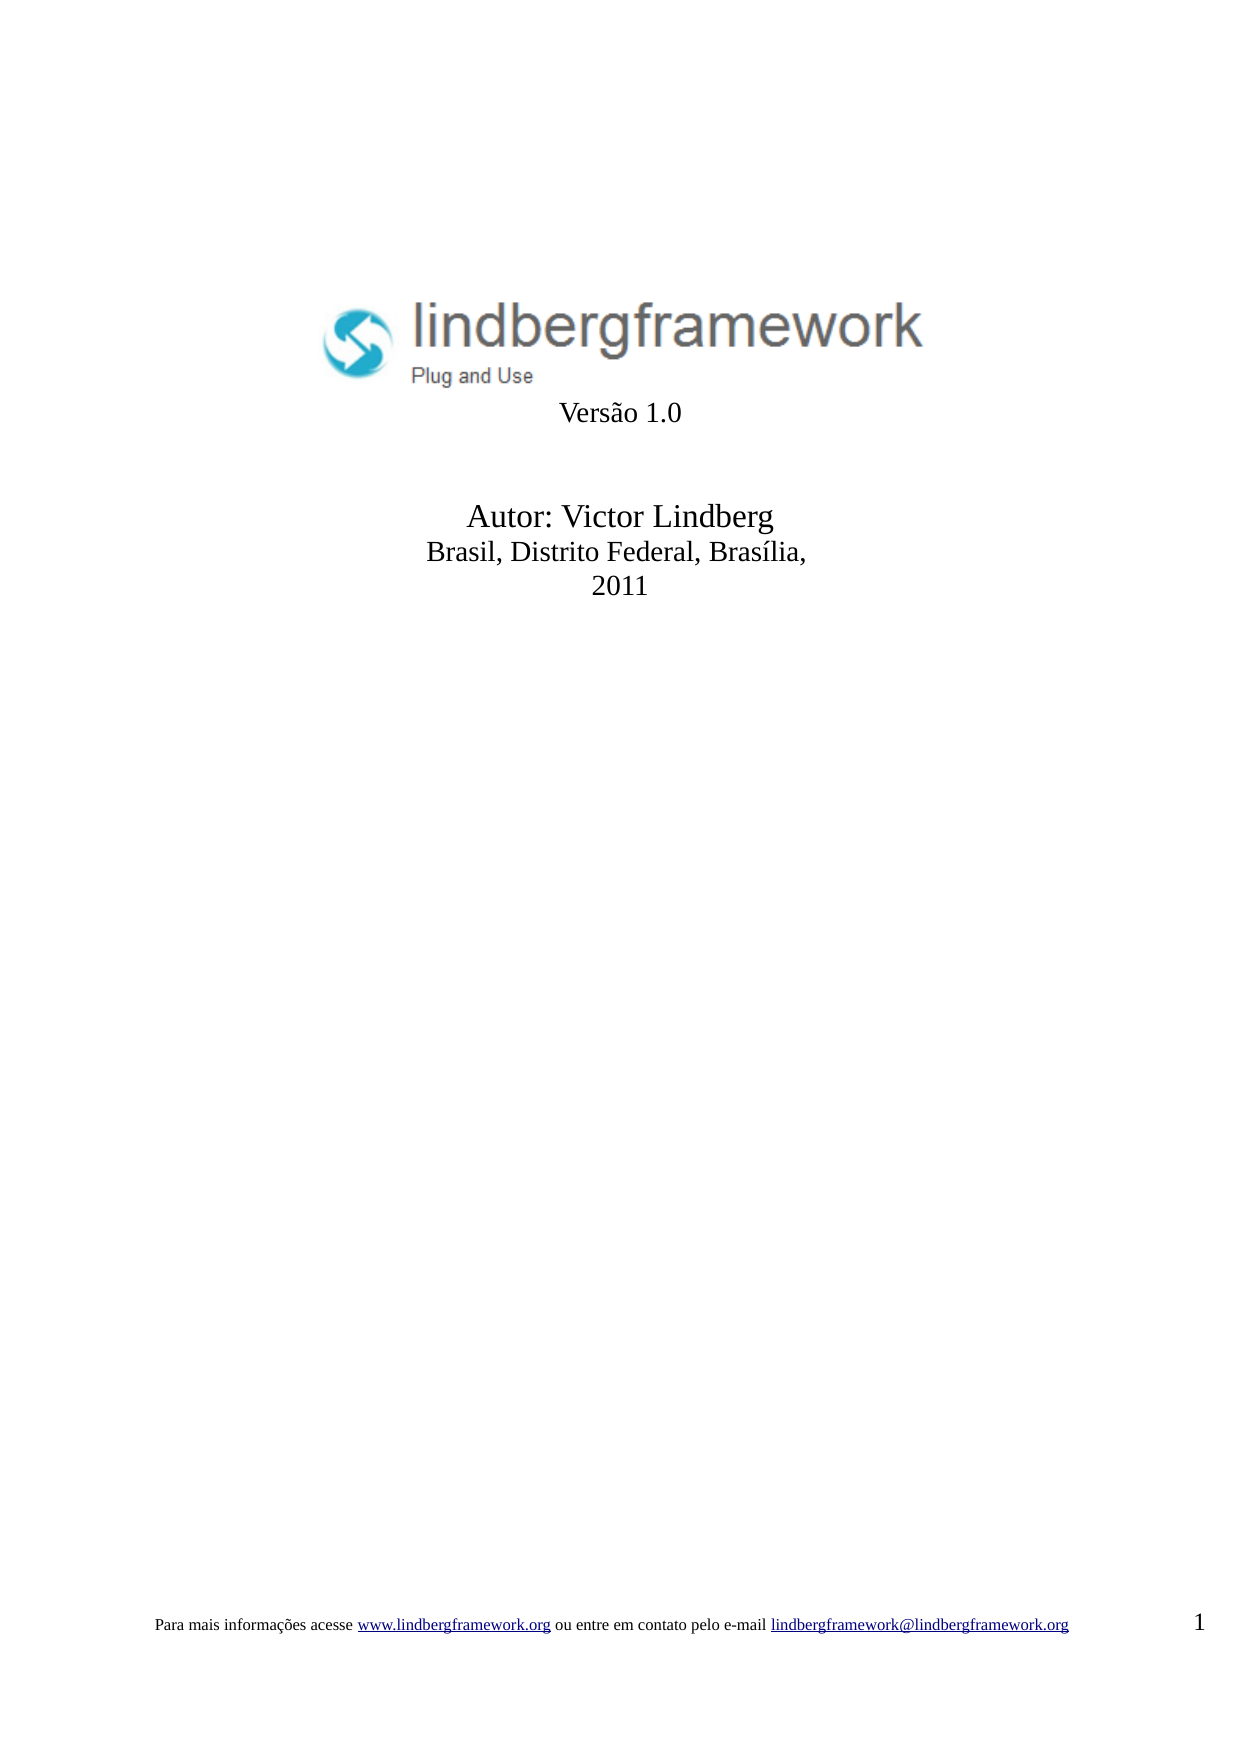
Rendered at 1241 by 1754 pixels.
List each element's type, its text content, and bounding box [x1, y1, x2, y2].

text Autor: Victor Lindberg [34, 496, 1206, 534]
text 2011 [34, 568, 1206, 601]
picture [313, 290, 927, 396]
text Brasil, Distrito Federal, Brasília, [34, 534, 1206, 568]
text Versão 1.0 [34, 291, 1206, 429]
